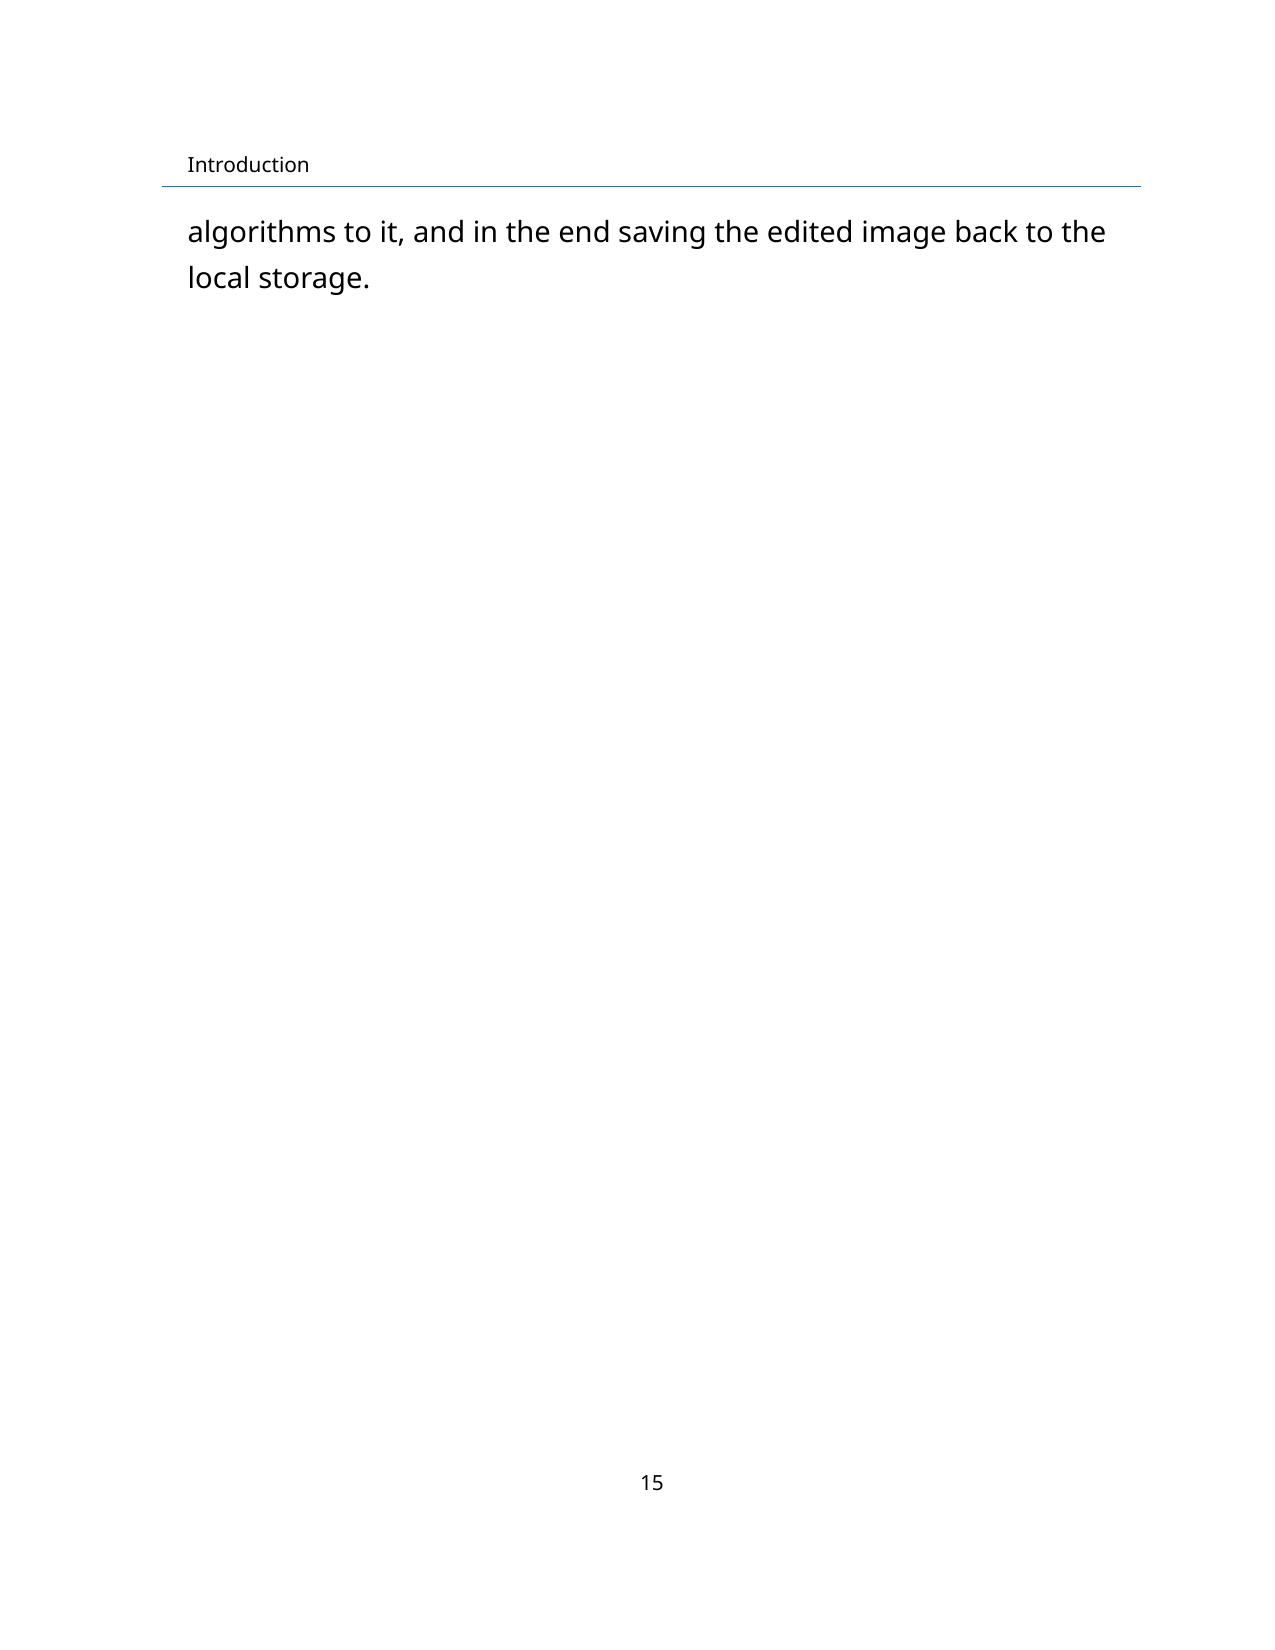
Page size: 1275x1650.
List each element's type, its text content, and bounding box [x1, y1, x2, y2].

text algorithms to it, and in the end saving the edited image back to the local storage. [187, 211, 1116, 297]
